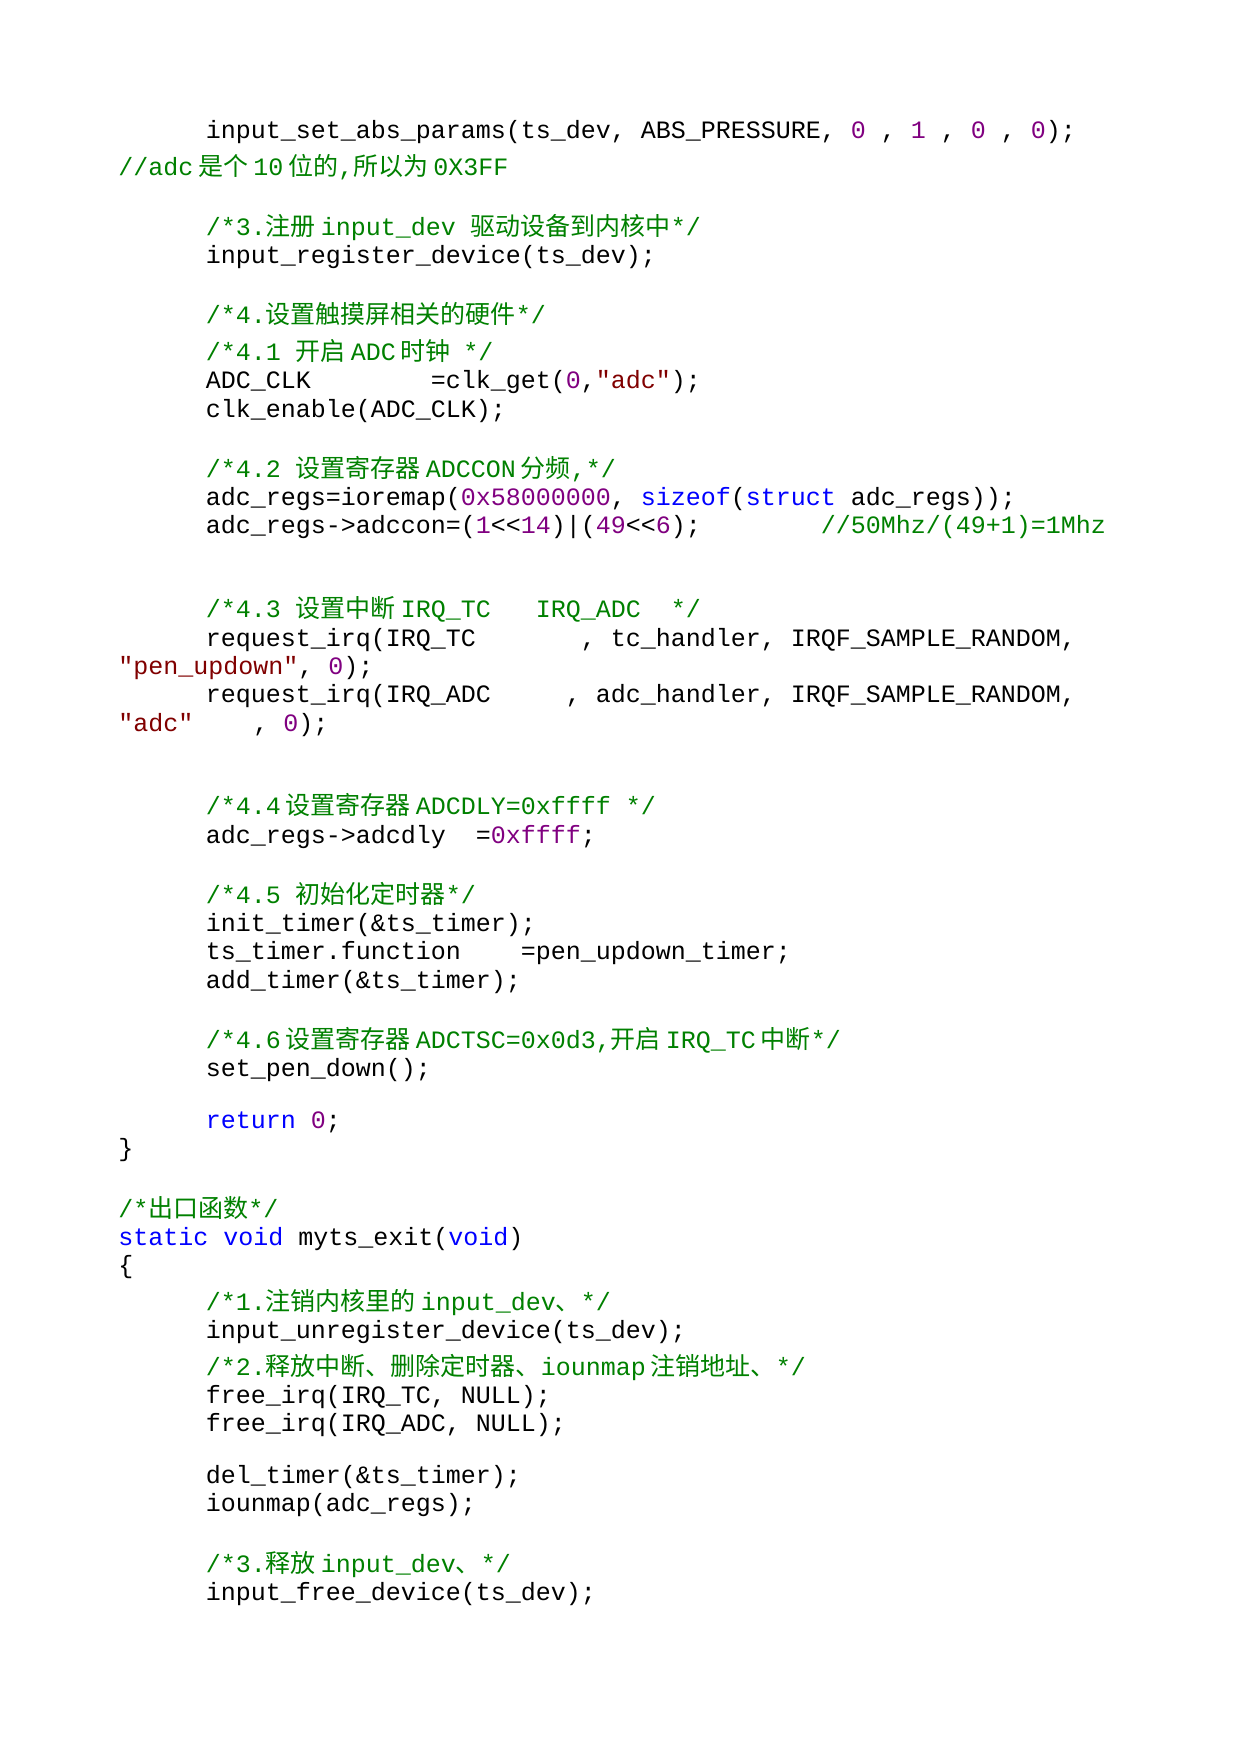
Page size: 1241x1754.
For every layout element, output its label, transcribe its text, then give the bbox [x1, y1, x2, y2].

text /*4.2 设置寄存器ADCCON分频,*/ [118, 448, 1122, 485]
text /*4.3 设置中断IRQ_TC IRQ_ADC */ [118, 589, 1122, 625]
text input_unregister_device(ts_dev); [118, 1318, 1122, 1346]
text adc_regs->adcdly =0xffff; [118, 822, 1122, 851]
text clk_enable(ADC_CLK); [118, 396, 1122, 424]
text adc_regs->adccon=(1<<14)|(49<<6); //50Mhz/(49+1)=1Mhz [118, 513, 1122, 541]
text iounmap(adc_regs); [118, 1491, 1122, 1519]
text return 0; [118, 1108, 1122, 1136]
text free_irq(IRQ_TC, NULL); [118, 1382, 1122, 1411]
text request_irq(IRQ_TC , tc_handler, IRQF_SAMPLE_RANDOM, "pen_updown", 0); [118, 625, 1122, 682]
text ADC_CLK =clk_get(0,"adc"); [118, 368, 1122, 396]
text add_timer(&ts_timer); [118, 967, 1122, 996]
text /*3.注册input_dev 驱动设备到内核中*/ [118, 207, 1122, 243]
text /*4.4设置寄存器ADCDLY=0xffff */ [118, 786, 1122, 822]
text /*4.1 开启ADC时钟 */ [118, 331, 1122, 368]
text free_irq(IRQ_ADC, NULL); [118, 1411, 1122, 1439]
text static void myts_exit(void) [118, 1224, 1122, 1253]
text set_pen_down(); [118, 1056, 1122, 1084]
text /*1.注销内核里的input_dev、*/ [118, 1281, 1122, 1318]
text input_free_device(ts_dev); [118, 1579, 1122, 1608]
text /*出口函数*/ [118, 1188, 1122, 1224]
text ts_timer.function =pen_updown_timer; [118, 939, 1122, 967]
text input_set_abs_params(ts_dev, ABS_PRESSURE, 0 , 1 , 0 , 0); //adc是个10位的,所以为0X3FF [118, 118, 1122, 183]
text /*2.释放中断、删除定时器、iounmap注销地址、*/ [118, 1346, 1122, 1382]
text del_timer(&ts_timer); [118, 1463, 1122, 1491]
text /*4.设置触摸屏相关的硬件*/ [118, 295, 1122, 331]
text request_irq(IRQ_ADC , adc_handler, IRQF_SAMPLE_RANDOM, "adc" , 0); [118, 682, 1122, 738]
text input_register_device(ts_dev); [118, 243, 1122, 271]
text /*4.5 初始化定时器*/ [118, 874, 1122, 911]
text adc_regs=ioremap(0x58000000, sizeof(struct adc_regs)); [118, 485, 1122, 513]
text } [118, 1136, 1122, 1164]
text init_timer(&ts_timer); [118, 911, 1122, 939]
text /*4.6设置寄存器ADCTSC=0x0d3,开启IRQ_TC中断*/ [118, 1019, 1122, 1056]
text { [118, 1253, 1122, 1281]
text /*3.释放input_dev、*/ [118, 1543, 1122, 1579]
